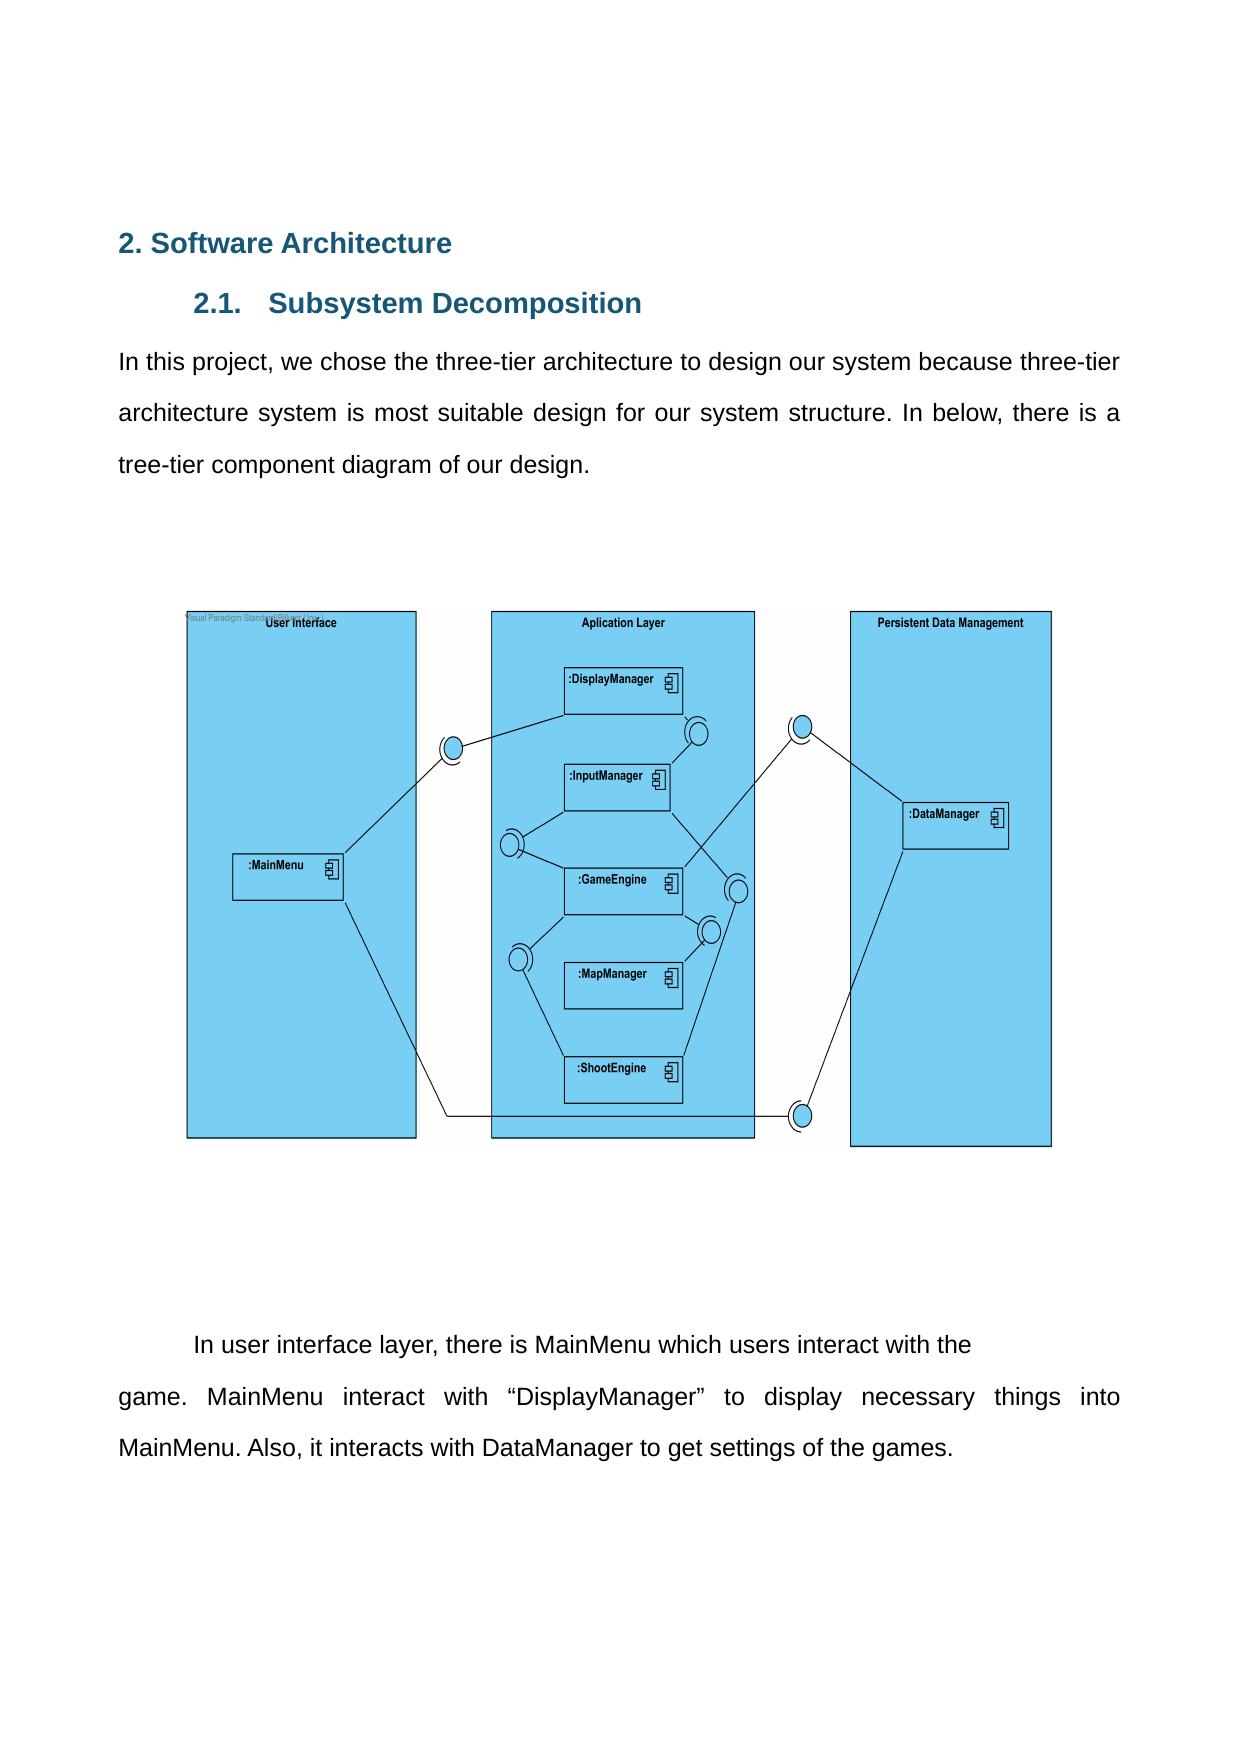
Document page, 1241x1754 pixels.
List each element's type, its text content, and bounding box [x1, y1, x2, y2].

text 2.1. Subsystem Decomposition [118, 286, 1122, 320]
picture [185, 609, 1055, 1152]
text game. MainMenu interact with “DisplayManager” to display necessary things into MainMenu. Also, it interacts with DataManager to get settings of the games. [118, 1382, 1122, 1462]
text 2. Software Architecture [118, 226, 1122, 259]
text In user interface layer, there is MainMenu which users interact with the [118, 1330, 1122, 1359]
text In this project, we chose the three-tier architecture to design our system because three-tier architecture system is most suitable design for our system structure. In below, there is a tree-tier component diagram of our design. [118, 346, 1122, 478]
